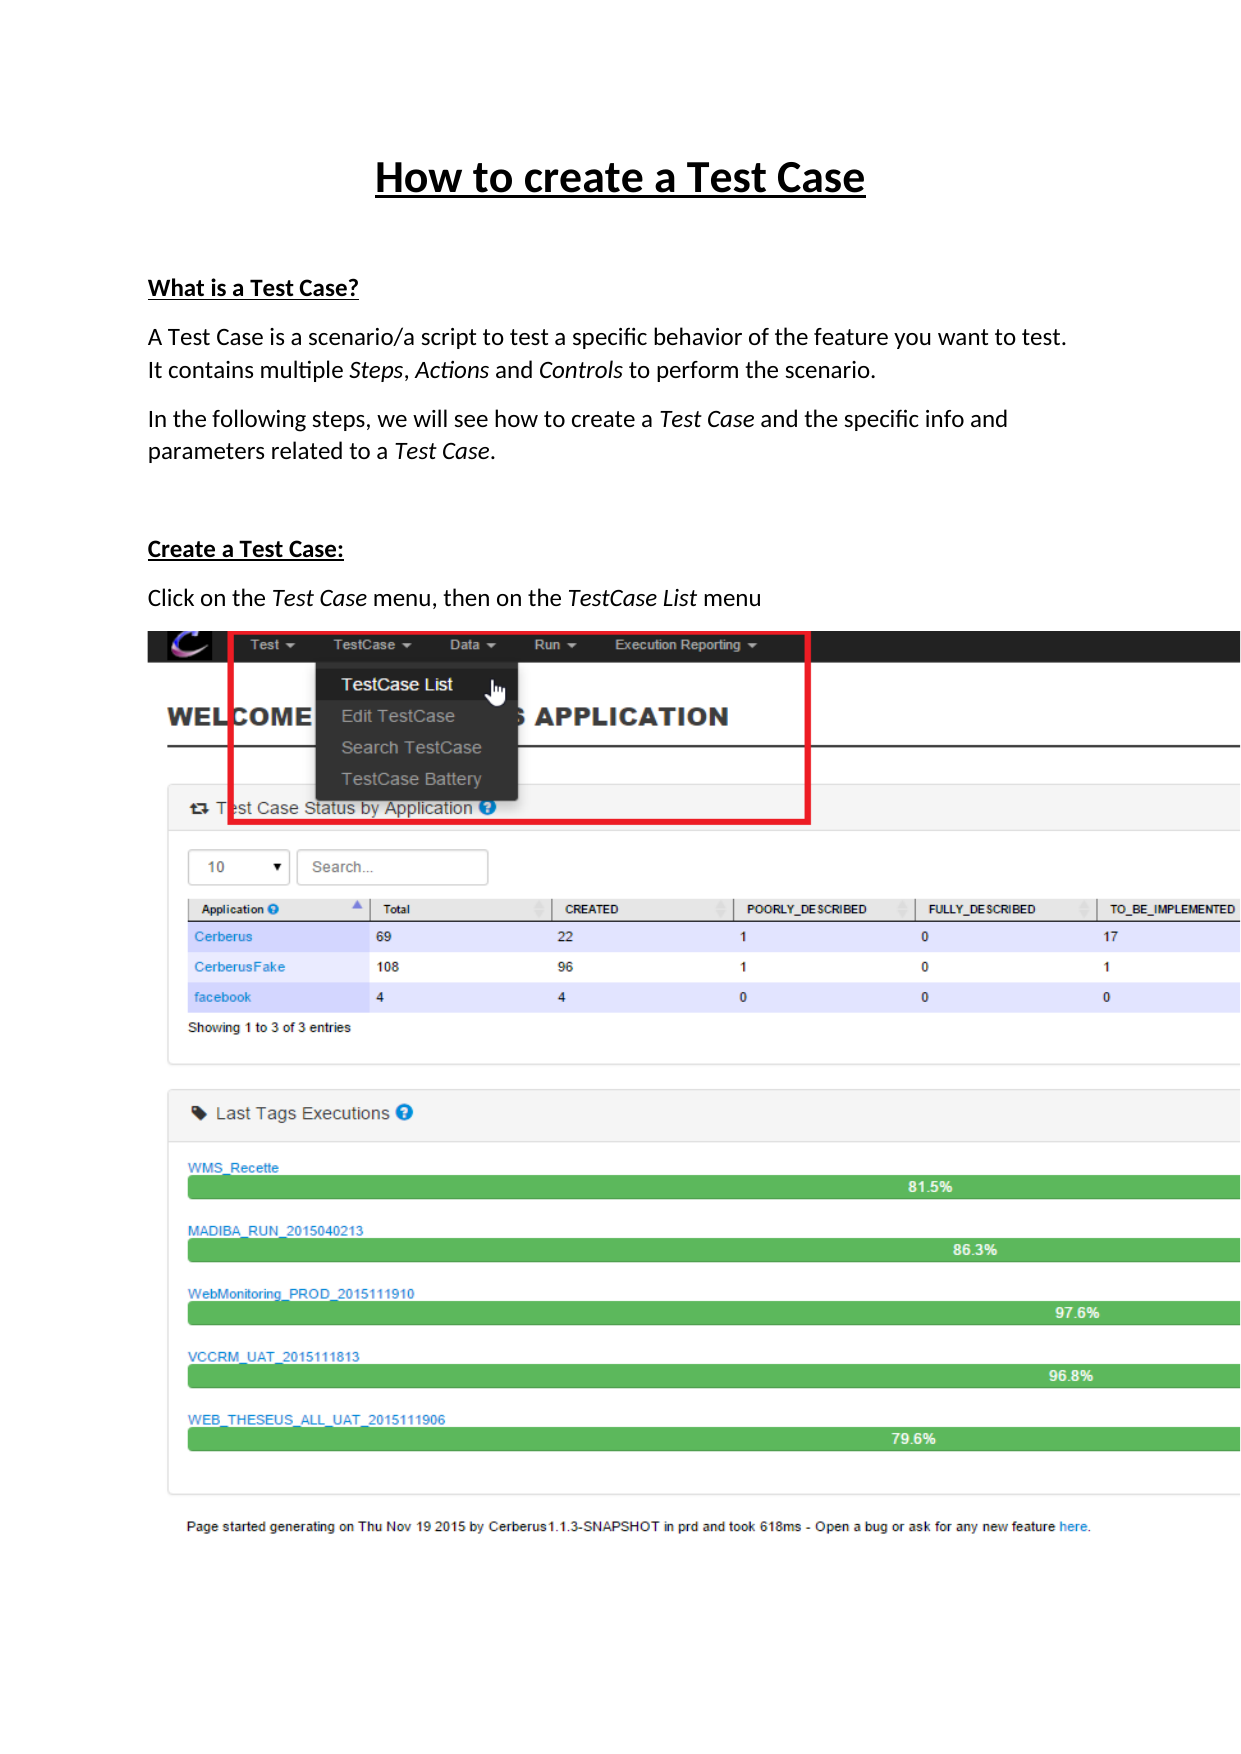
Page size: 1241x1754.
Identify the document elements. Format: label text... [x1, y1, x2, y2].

text In the following steps, we will see how to create a Test Case and the specific info and parameters related to a Test Case. [148, 403, 1093, 466]
text Create a Test Case: [148, 533, 1093, 563]
text What is a Test Case? [148, 272, 1093, 303]
text How to create a Test Case [148, 148, 1093, 203]
text A Test Case is a scenario/a script to test a specific behavior of the feature you want to test. It contains multiple Steps, Actions and Controls to perform the scenario. [148, 321, 1093, 384]
picture [147, 631, 1241, 1587]
text Click on the Test Case menu, then on the TestCase List menu [148, 582, 1093, 612]
